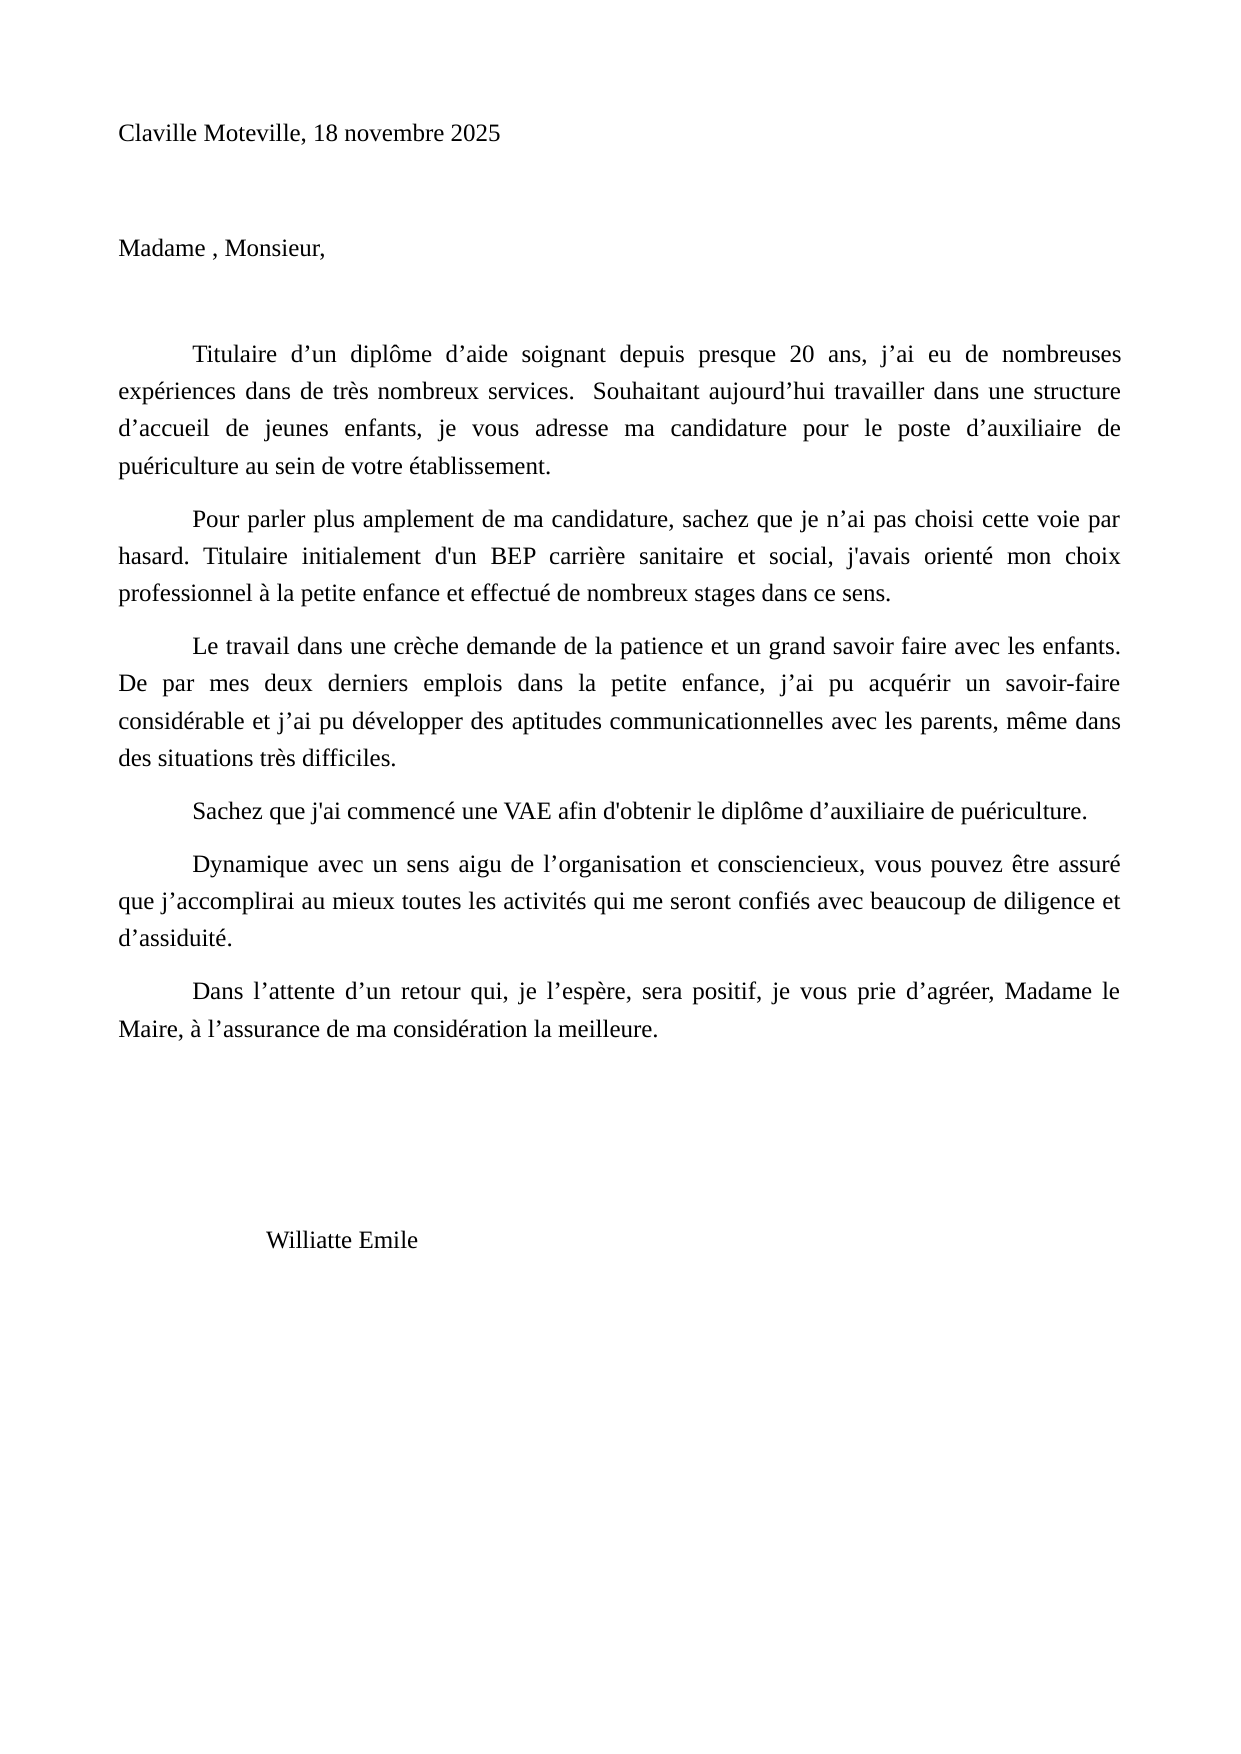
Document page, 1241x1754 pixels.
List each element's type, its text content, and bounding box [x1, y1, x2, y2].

text Claville Moteville, 18 novembre 2025 [118, 118, 1122, 147]
text Dans l’attente d’un retour qui, je l’espère, sera positif, je vous prie d’agréer, Madame le Maire, à l’assurance de ma considération la meilleure. [118, 976, 1122, 1042]
text Le travail dans une crèche demande de la patience et un grand savoir faire avec les enfants. De par mes deux derniers emplois dans la petite enfance, j’ai pu acquérir un savoir-faire considérable et j’ai pu développer des aptitudes communicationnelles avec les parents, même dans des situations très difficiles. [118, 631, 1122, 772]
text Madame , Monsieur, [118, 233, 1122, 262]
text Titulaire d’un diplôme d’aide soignant depuis presque 20 ans, j’ai eu de nombreuses expériences dans de très nombreux services. Souhaitant aujourd’hui travailler dans une structure d’accueil de jeunes enfants, je vous adresse ma candidature pour le poste d’auxiliaire de puériculture au sein de votre établissement. [118, 339, 1122, 479]
text Williatte Emile [118, 1225, 1122, 1254]
text Sachez que j'ai commencé une VAE afin d'obtenir le diplôme d’auxiliaire de puériculture. [118, 796, 1122, 825]
text Pour parler plus amplement de ma candidature, sachez que je n’ai pas choisi cette voie par hasard. Titulaire initialement d'un BEP carrière sanitaire et social, j'avais orienté mon choix professionnel à la petite enfance et effectué de nombreux stages dans ce sens. [118, 504, 1122, 607]
text Dynamique avec un sens aigu de l’organisation et consciencieux, vous pouvez être assuré que j’accomplirai au mieux toutes les activités qui me seront confiés avec beaucoup de diligence et d’assiduité. [118, 849, 1122, 952]
